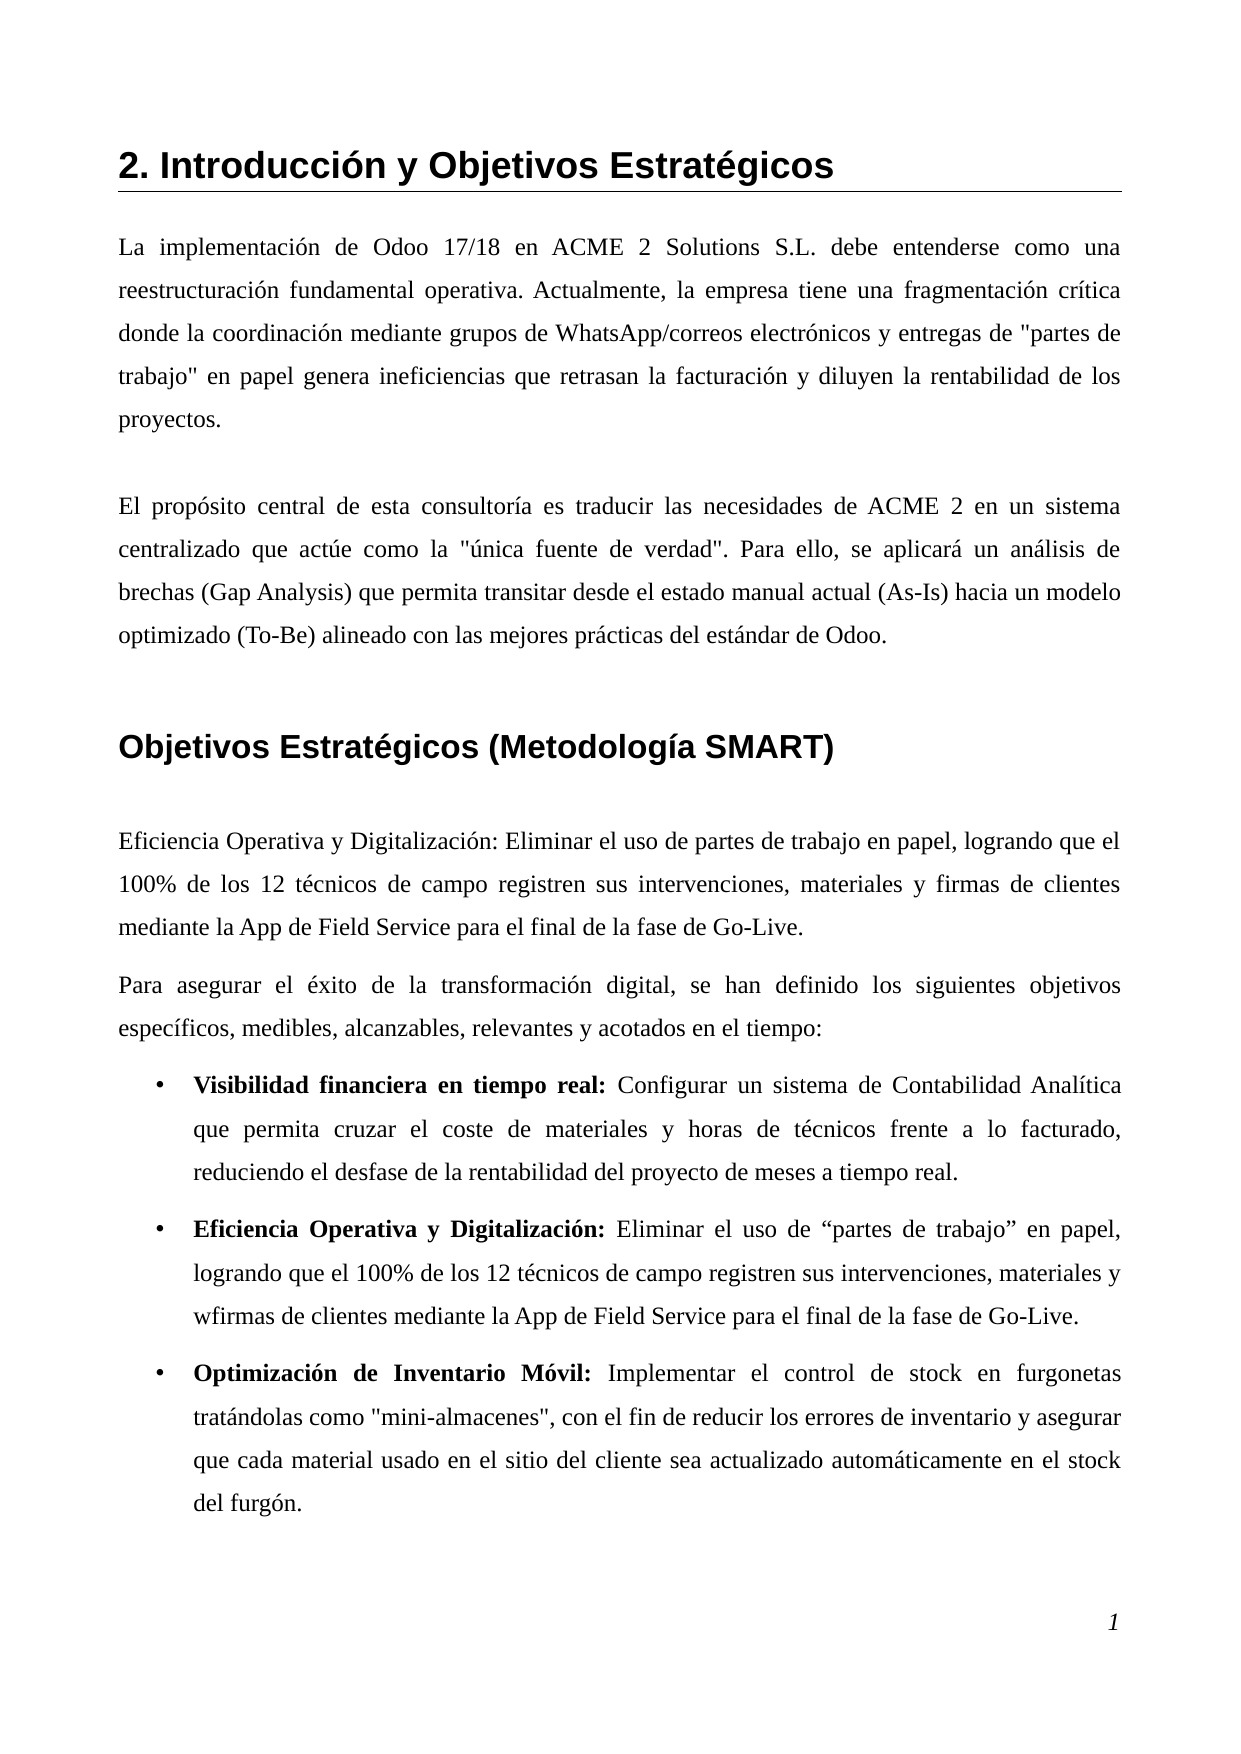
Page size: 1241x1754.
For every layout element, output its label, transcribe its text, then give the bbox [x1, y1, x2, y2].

text Para asegurar el éxito de la transformación digital, se han definido los siguientes objetivos específicos, medibles, alcanzables, relevantes y acotados en el tiempo: [118, 970, 1122, 1042]
list Optimización de Inventario Móvil: Implementar el control de stock en furgonetas tratándolas como "mini-almacenes", con el fin de reducir los errores de inventario y asegurar que cada material usado en el sitio del cliente sea actualizado automáticamente en el stock del furgón. [156, 1358, 1122, 1517]
text La implementación de Odoo 17/18 en ACME 2 Solutions S.L. debe entenderse como una reestructuración fundamental operativa. Actualmente, la empresa tiene una fragmentación crítica donde la coordinación mediante grupos de WhatsApp/correos electrónicos y entregas de "partes de trabajo" en papel genera ineficiencias que retrasan la facturación y diluyen la rentabilidad de los proyectos. [118, 232, 1122, 433]
list Eficiencia Operativa y Digitalización: Eliminar el uso de “partes de trabajo” en papel, logrando que el 100% de los 12 técnicos de campo registren sus intervenciones, materiales y wfirmas de clientes mediante la App de Field Service para el final de la fase de Go-Live. [156, 1214, 1122, 1329]
subtitle 2. Introducción y Objetivos Estratégicos [118, 143, 1122, 191]
subtitle Objetivos Estratégicos (Metodología SMART) [118, 727, 1122, 766]
text El propósito central de esta consultoría es traducir las necesidades de ACME 2 en un sistema centralizado que actúe como la "única fuente de verdad". Para ello, se aplicará un análisis de brechas (Gap Analysis) que permita transitar desde el estado manual actual (As-Is) hacia un modelo optimizado (To-Be) alineado con las mejores prácticas del estándar de Odoo. [118, 491, 1122, 649]
list Visibilidad financiera en tiempo real: Configurar un sistema de Contabilidad Analítica que permita cruzar el coste de materiales y horas de técnicos frente a lo facturado, reduciendo el desfase de la rentabilidad del proyecto de meses a tiempo real. [156, 1071, 1122, 1186]
text Eficiencia Operativa y Digitalización: Eliminar el uso de partes de trabajo en papel, logrando que el 100% de los 12 técnicos de campo registren sus intervenciones, materiales y firmas de clientes mediante la App de Field Service para el final de la fase de Go-Live. [118, 826, 1122, 941]
